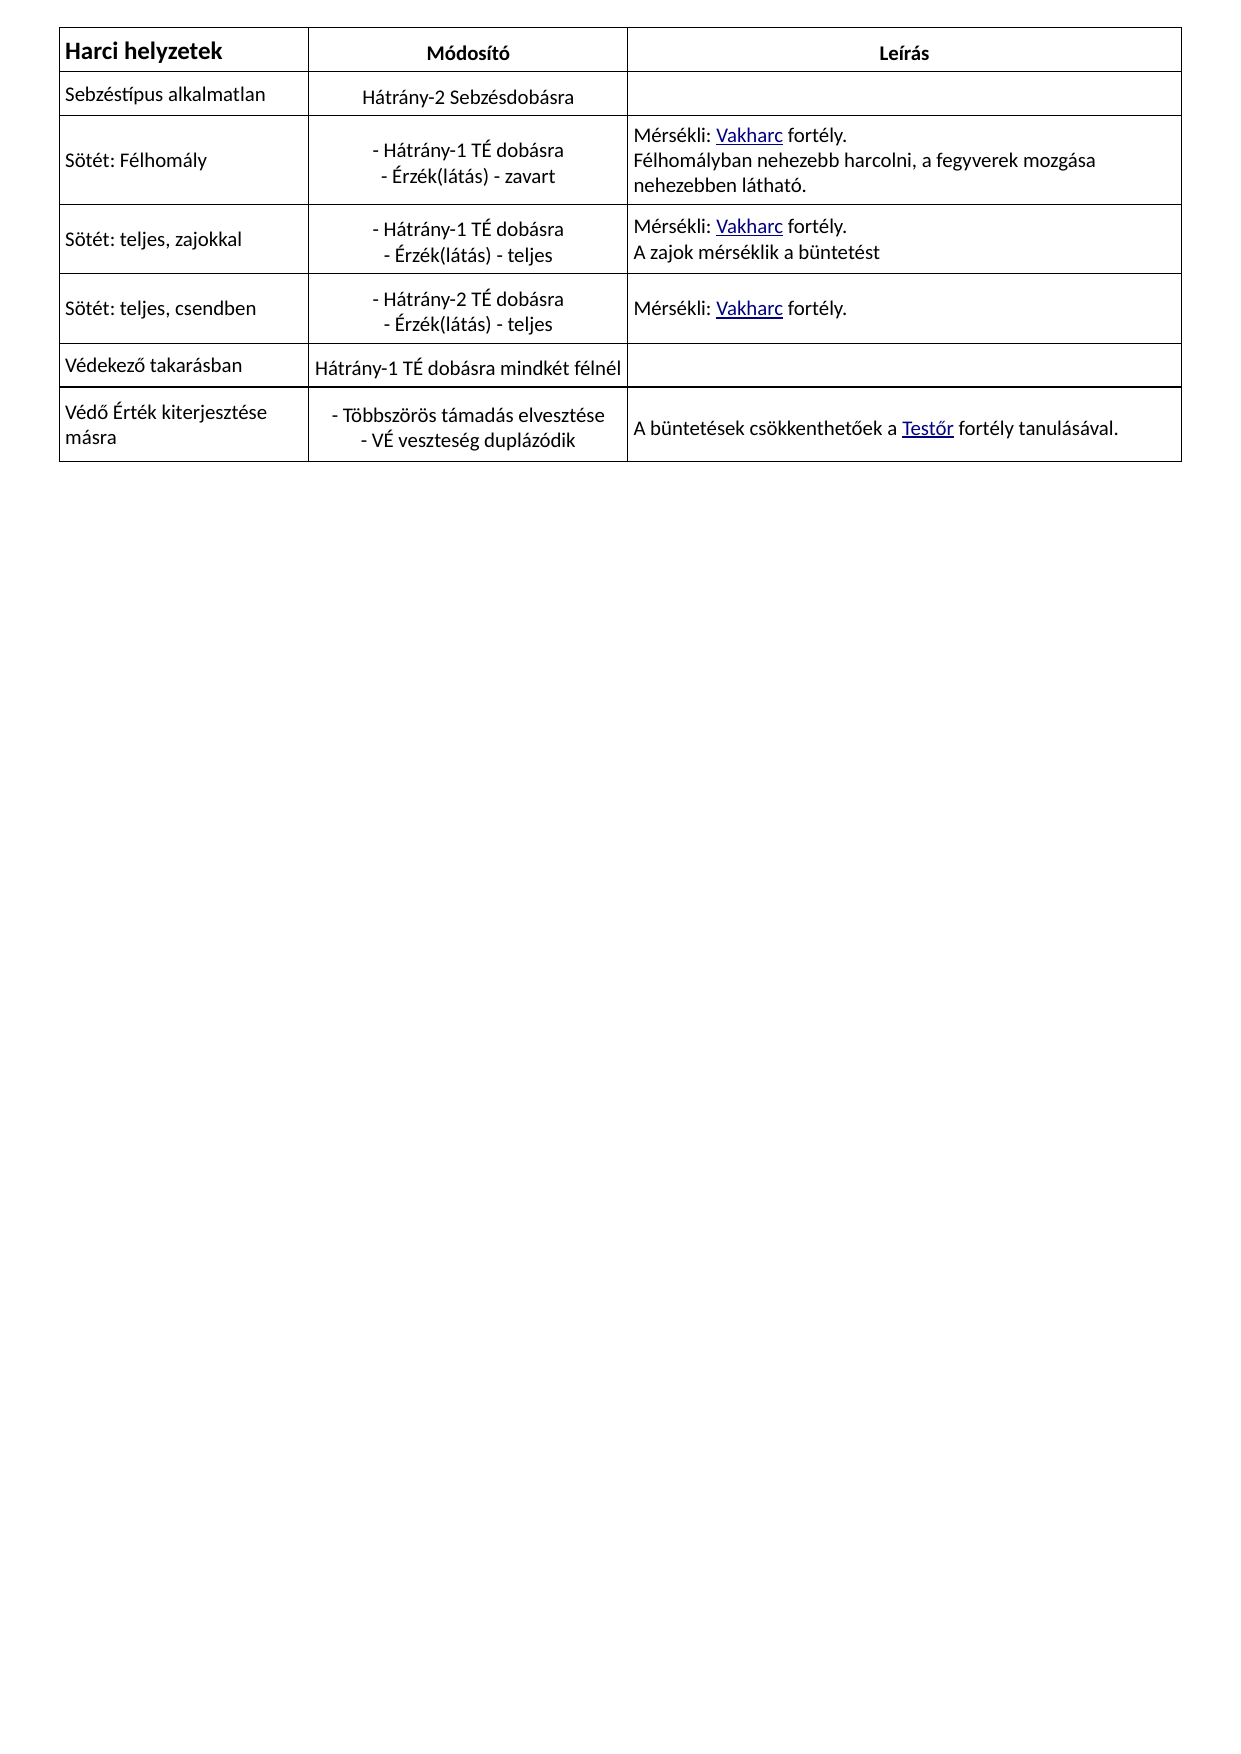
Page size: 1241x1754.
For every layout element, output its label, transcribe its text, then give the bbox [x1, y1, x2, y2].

table_cell Hátrány-2 Sebzésdobásra [309, 72, 627, 115]
table_cell Sebzéstípus alkalmatlan [60, 72, 308, 115]
table_cell Sötét: Félhomály [60, 116, 308, 204]
table_cell Sötét: teljes, csendben [60, 274, 308, 342]
table_cell A büntetések csökkenthetőek a Testőr fortély tanulásával. [628, 388, 1181, 461]
table_cell Sötét: teljes, zajokkal [60, 205, 308, 273]
table_cell - Hátrány-2 TÉ dobásra - Érzék(látás) - teljes [309, 274, 627, 342]
table_cell Mérsékli: Vakharc fortély. A zajok mérséklik a büntetést [628, 205, 1181, 273]
table_cell Védő Érték kiterjesztése másra [60, 388, 308, 461]
table_cell [628, 344, 1181, 386]
table_header Harci helyzetek [60, 28, 308, 71]
table_cell Hátrány-1 TÉ dobásra mindkét félnél [309, 344, 627, 386]
table_cell Védekező takarásban [60, 344, 308, 386]
table_header Leírás [628, 28, 1181, 71]
table_cell - Hátrány-1 TÉ dobásra - Érzék(látás) - teljes [309, 205, 627, 273]
table_cell - Hátrány-1 TÉ dobásra - Érzék(látás) - zavart [309, 116, 627, 204]
table_cell Mérsékli: Vakharc fortély. Félhomályban nehezebb harcolni, a fegyverek mozgása nehezebben látható. [628, 116, 1181, 204]
table_cell Mérsékli: Vakharc fortély. [628, 274, 1181, 342]
table_cell - Többszörös támadás elvesztése - VÉ veszteség duplázódik [309, 388, 627, 461]
table_cell [628, 72, 1181, 115]
table_header Módosító [309, 28, 627, 71]
